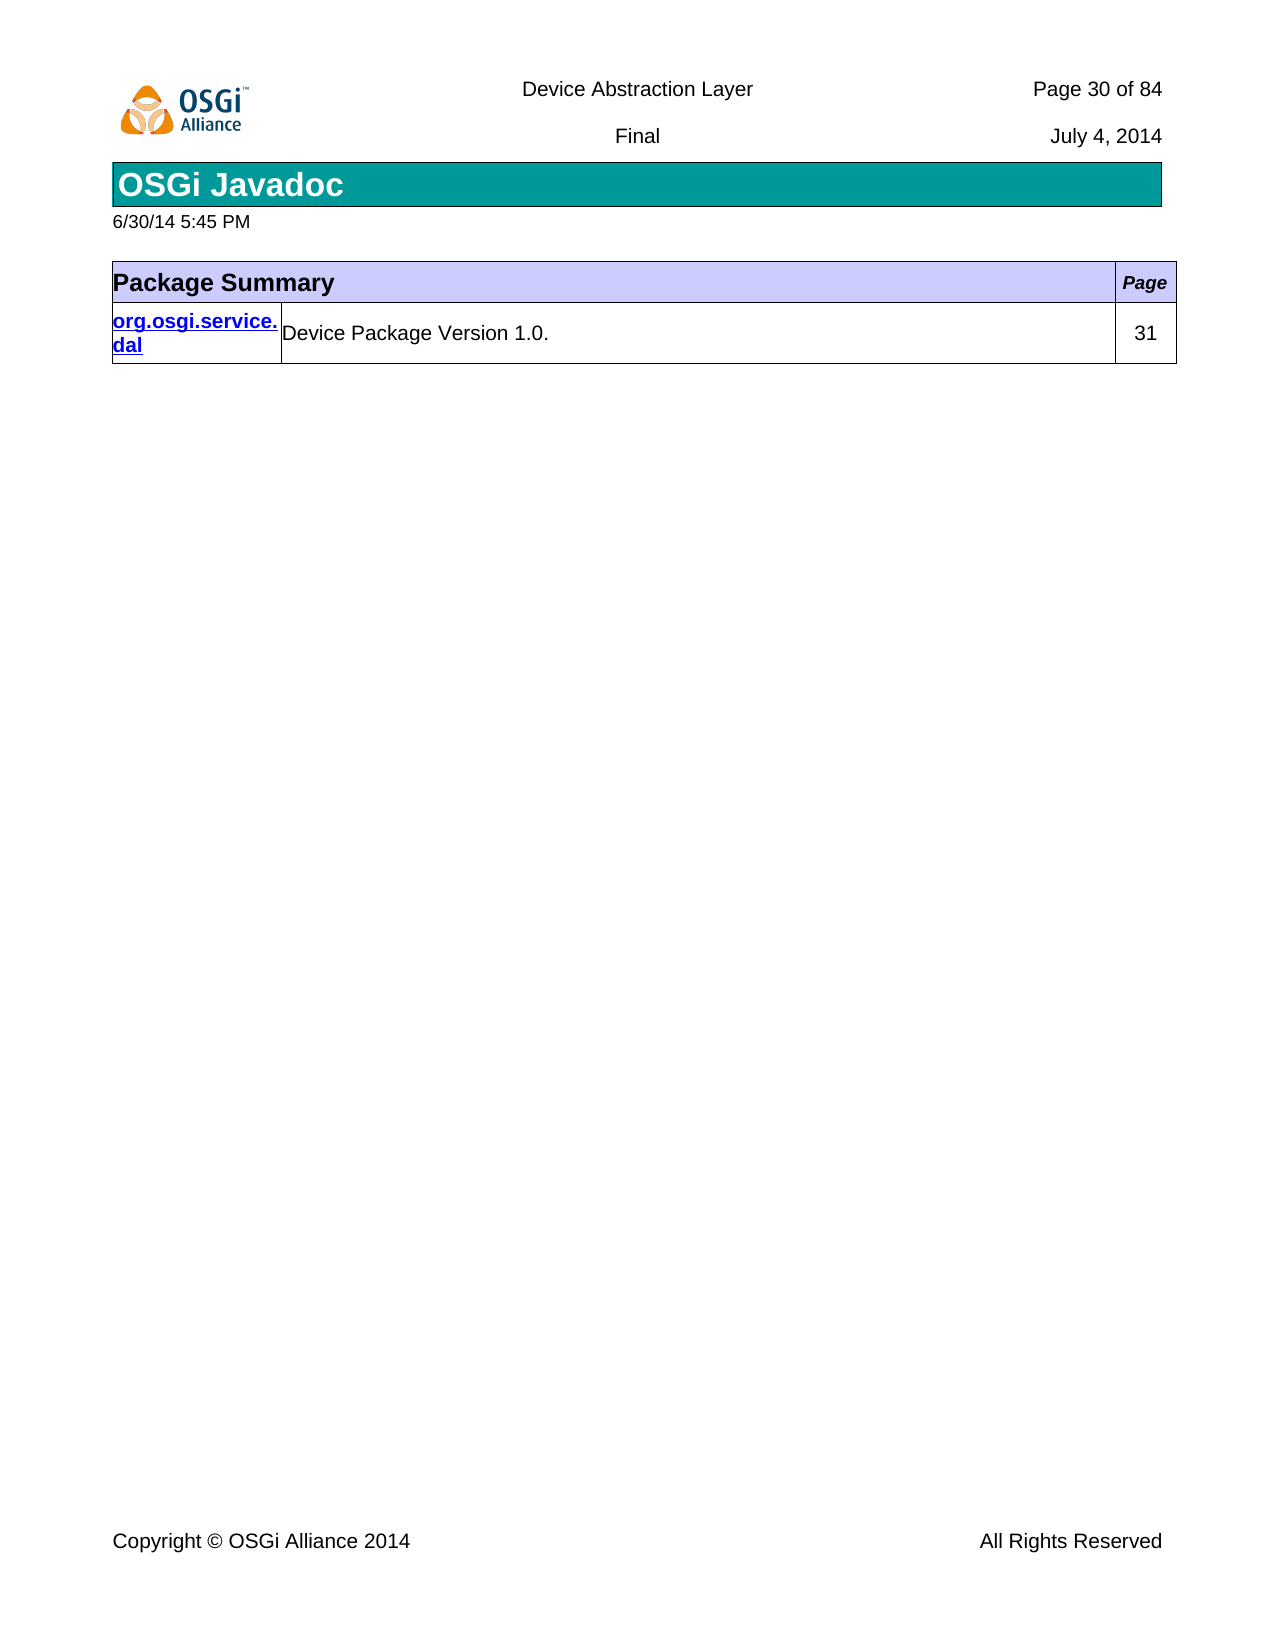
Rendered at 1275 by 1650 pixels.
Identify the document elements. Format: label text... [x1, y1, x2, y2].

table_cell Device Package Version 1.0. [282, 303, 1115, 362]
table_cell 31 [1116, 303, 1176, 362]
picture [113, 78, 257, 142]
text 6/30/14 5:45 PM [112, 211, 1162, 232]
subtitle OSGi Javadoc [114, 163, 1161, 206]
table_header Page [1116, 262, 1176, 302]
table_header Package Summary [113, 262, 1115, 302]
table_cell org.osgi.service.dal [113, 303, 281, 362]
